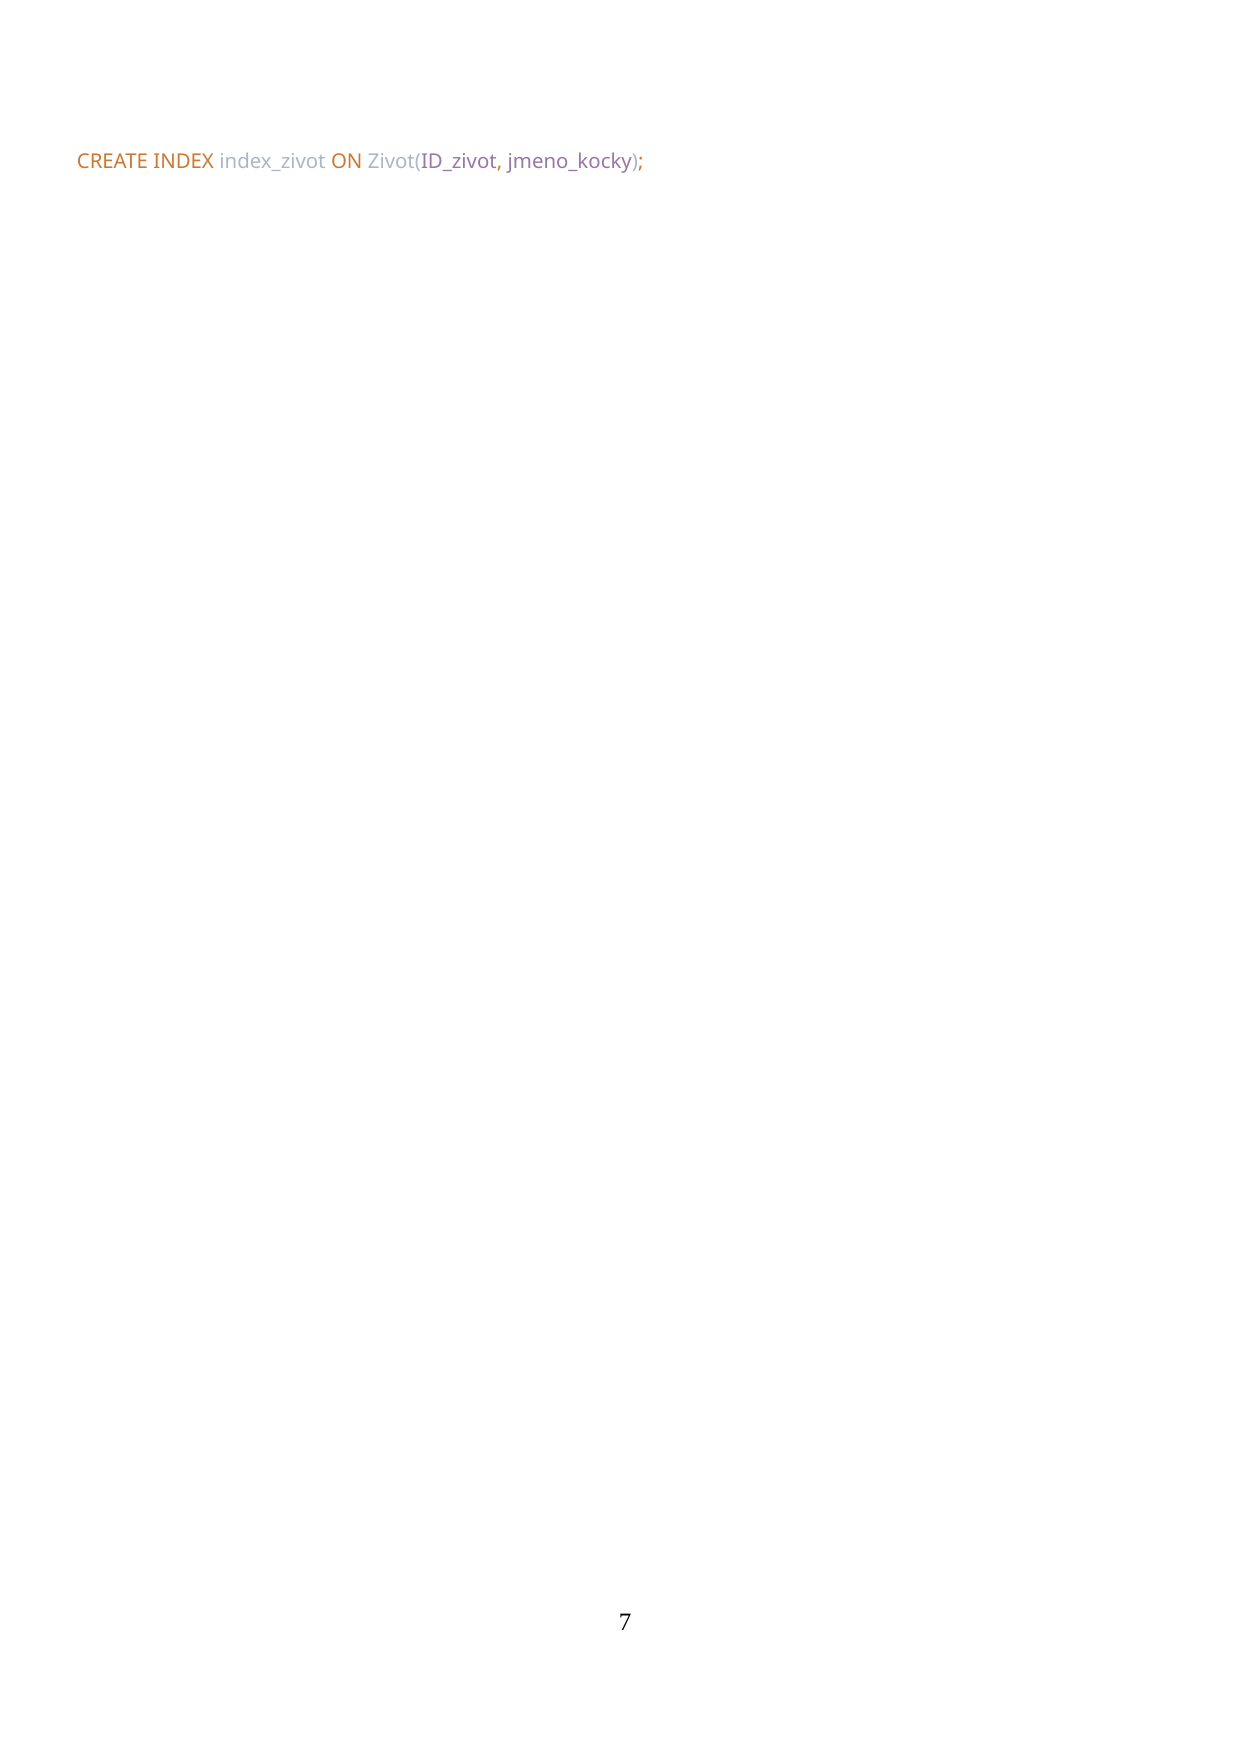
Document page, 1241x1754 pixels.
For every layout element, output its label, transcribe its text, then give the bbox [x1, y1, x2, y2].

text CREATE INDEX index_zivot ON Zivot(ID_zivot, jmeno_kocky); [77, 147, 1173, 175]
